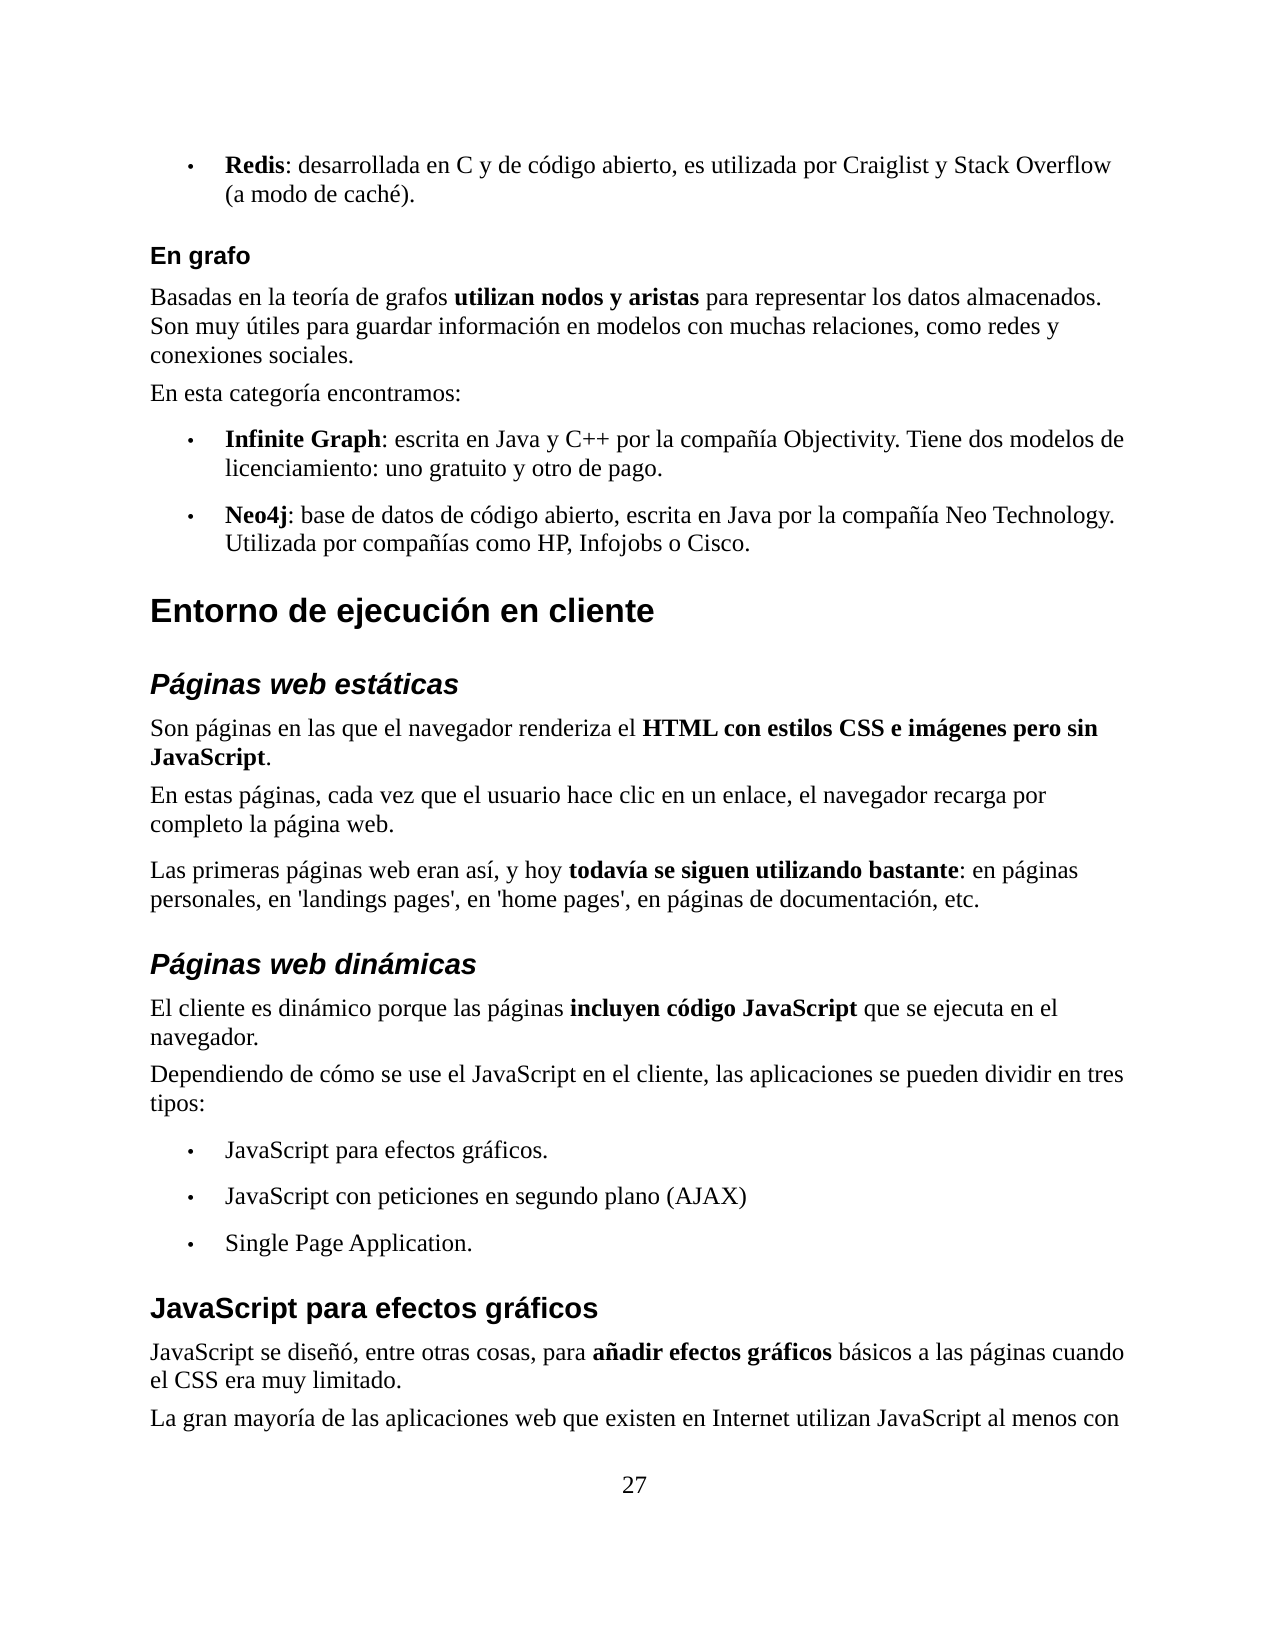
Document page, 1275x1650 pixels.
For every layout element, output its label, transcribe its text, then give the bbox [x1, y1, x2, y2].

text Basadas en la teoría de grafos utilizan nodos y aristas para representar los datos almacenados. Son muy útiles para guardar información en modelos con muchas relaciones, como redes y conexiones sociales. [150, 282, 1125, 369]
subtitle Páginas web dinámicas [150, 947, 1125, 980]
text Las primeras páginas web eran así, y hoy todavía se siguen utilizando bastante: en páginas personales, en 'landings pages', en 'home pages', en páginas de documentación, etc. [150, 855, 1125, 913]
subtitle Páginas web estáticas [150, 667, 1125, 701]
text El cliente es dinámico porque las páginas incluyen código JavaScript que se ejecuta en el navegador. [150, 993, 1125, 1050]
text Son páginas en las que el navegador renderiza el HTML con estilos CSS e imágenes pero sin JavaScript. [150, 713, 1125, 771]
subtitle JavaScript para efectos gráficos [150, 1291, 1125, 1324]
list JavaScript con peticiones en segundo plano (AJAX) [187, 1181, 1125, 1210]
text Dependiendo de cómo se use el JavaScript en el cliente, las aplicaciones se pueden dividir en tres tipos: [150, 1059, 1125, 1117]
list Neo4j: base de datos de código abierto, escrita en Java por la compañía Neo Technology. Utilizada por compañías como HP, Infojobs o Cisco. [187, 500, 1125, 557]
list Redis: desarrollada en C y de código abierto, es utilizada por Craiglist y Stack Overflow (a modo de caché). [187, 150, 1125, 207]
list JavaScript para efectos gráficos. [187, 1135, 1125, 1163]
subtitle En grafo [150, 241, 1125, 270]
text La gran mayoría de las aplicaciones web que existen en Internet utilizan JavaScript al menos con [150, 1403, 1125, 1432]
list Single Page Application. [187, 1228, 1125, 1257]
text En estas páginas, cada vez que el usuario hace clic en un enlace, el navegador recarga por completo la página web. [150, 780, 1125, 837]
list Infinite Graph: escrita en Java y C++ por la compañía Objectivity. Tiene dos modelos de licenciamiento: uno gratuito y otro de pago. [187, 424, 1125, 482]
text En esta categoría encontramos: [150, 378, 1125, 406]
subtitle Entorno de ejecución en cliente [150, 591, 1125, 630]
text JavaScript se diseñó, entre otras cosas, para añadir efectos gráficos básicos a las páginas cuando el CSS era muy limitado. [150, 1337, 1125, 1394]
